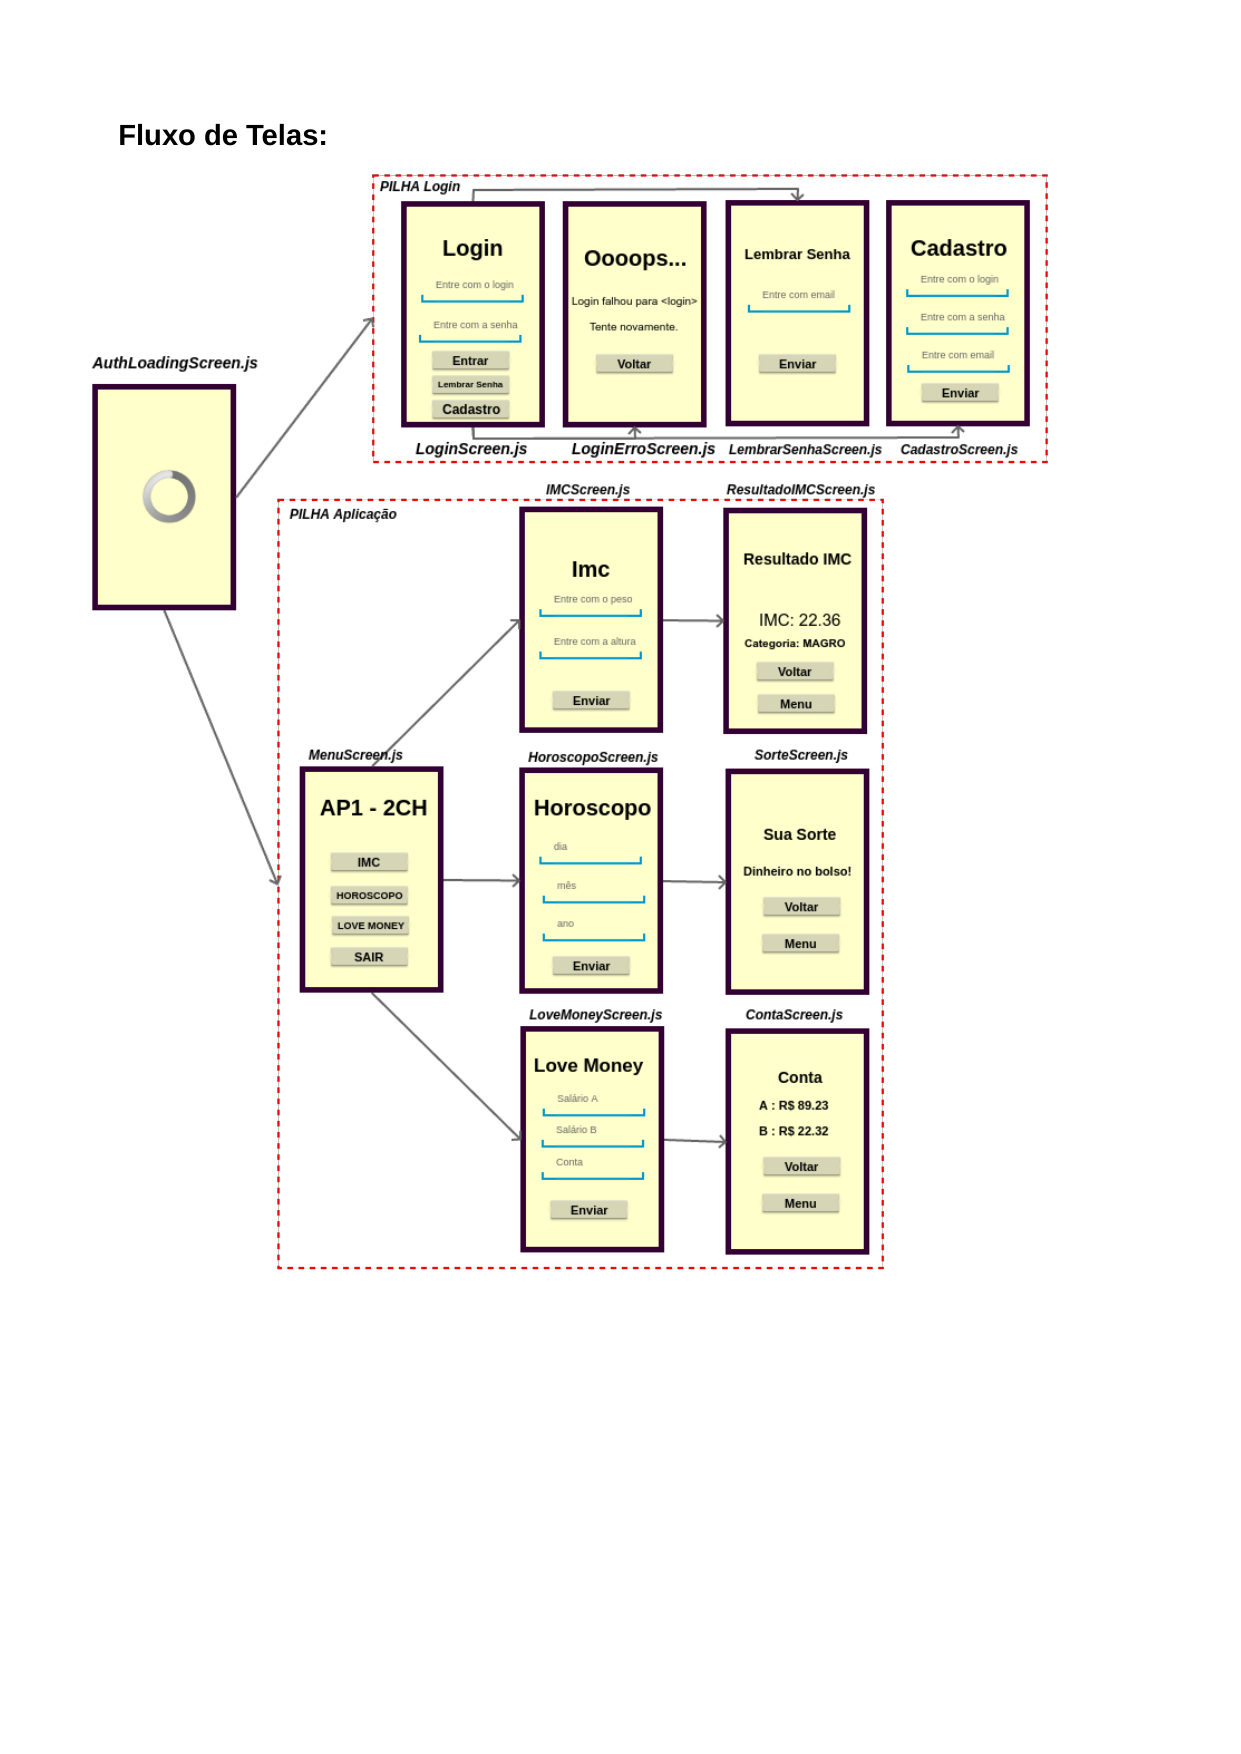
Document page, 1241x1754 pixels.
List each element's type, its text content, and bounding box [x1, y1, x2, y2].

picture [41, 170, 1186, 1316]
text Fluxo de Telas: [118, 118, 1122, 152]
